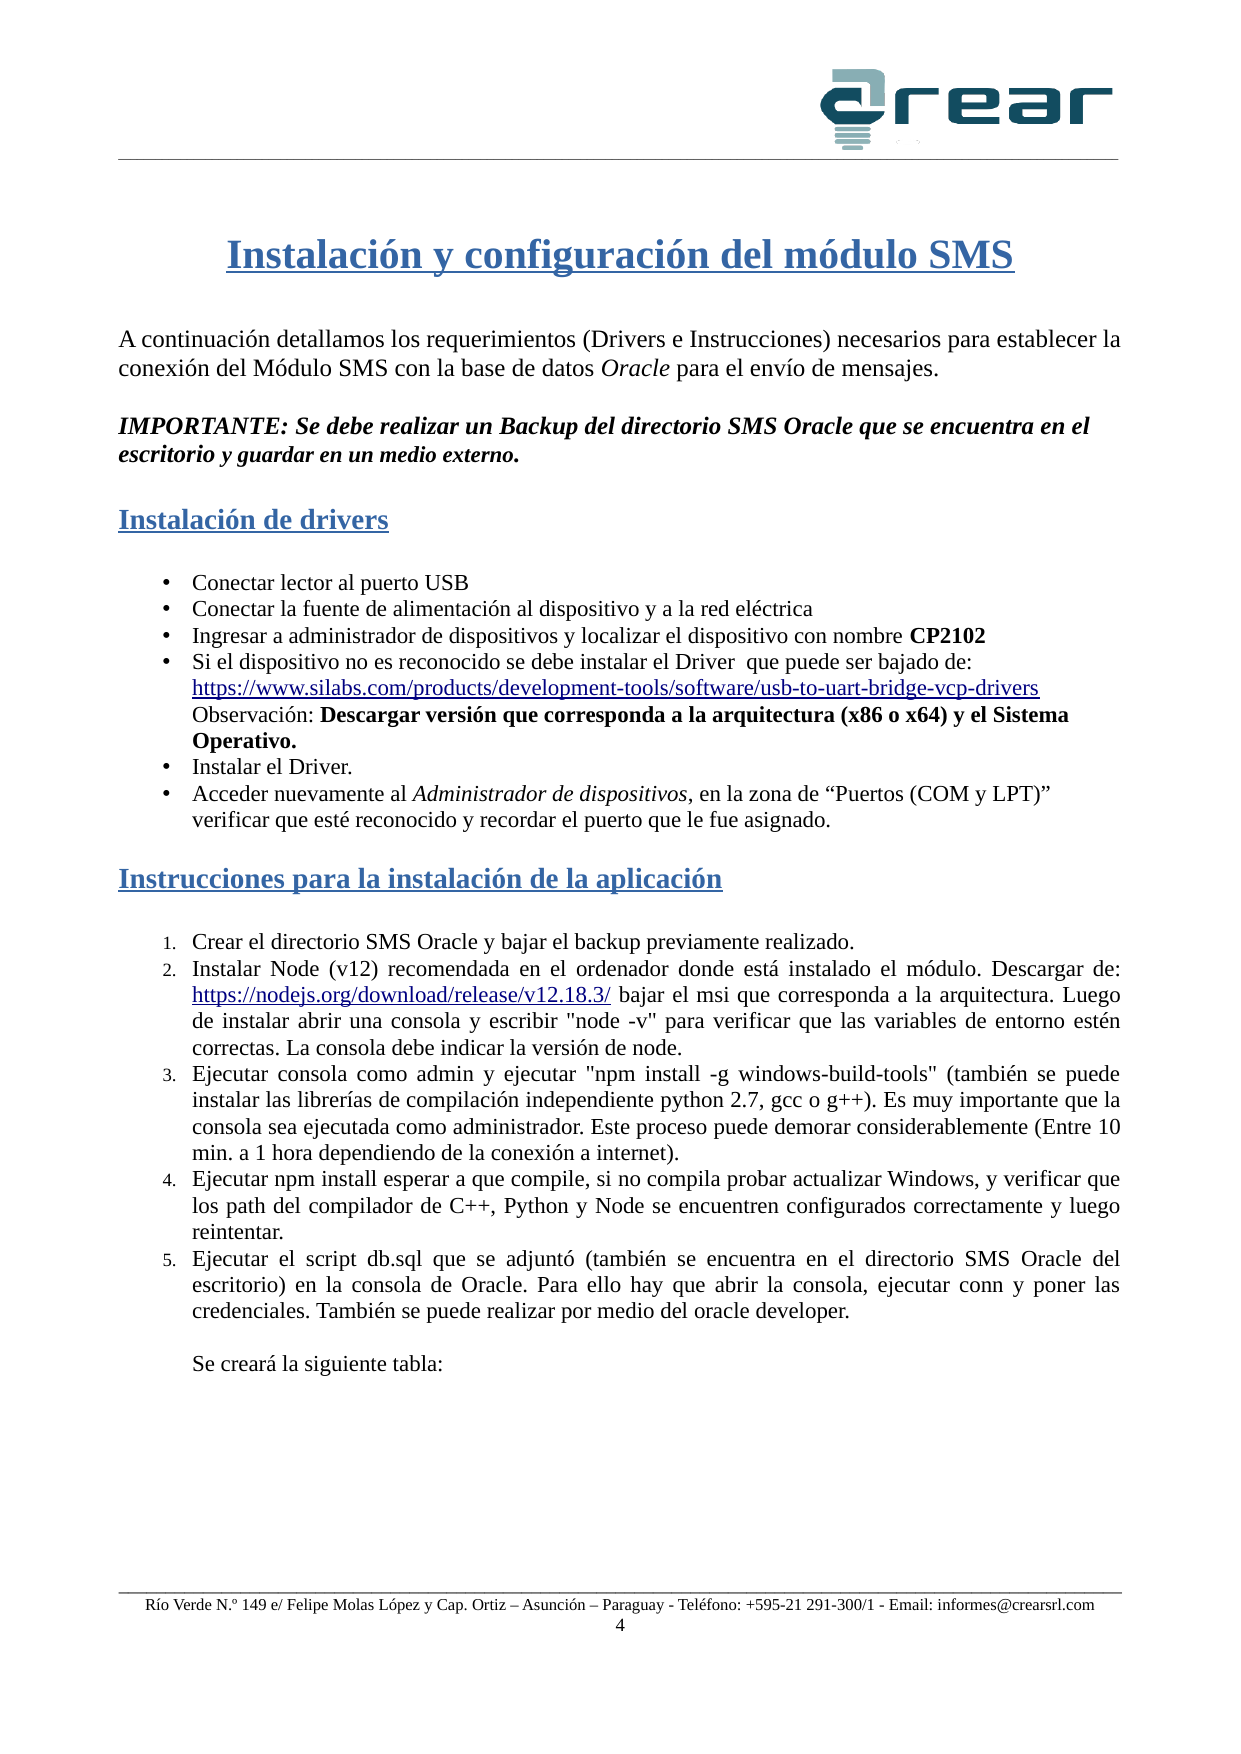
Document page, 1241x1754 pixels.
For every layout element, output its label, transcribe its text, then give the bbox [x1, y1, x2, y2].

text A continuación detallamos los requerimientos (Drivers e Instrucciones) necesarios para establecer la conexión del Módulo SMS con la base de datos Oracle para el envío de mensajes. [118, 324, 1122, 382]
list Conectar lector al puerto USB [162, 569, 1122, 595]
list Si el dispositivo no es reconocido se debe instalar el Driver que puede ser bajado de: https://www.silabs.com/products/development-tools/software/usb-to-uart-bridge-vcp-drivers Observación: Descargar versión que corresponda a la arquitectura (x86 o x64) y el Sistema Operativo. [162, 648, 1122, 753]
list Se creará la siguiente tabla: [162, 1350, 1122, 1376]
text Instalación de drivers [118, 502, 1122, 535]
list Crear el directorio SMS Oracle y bajar el backup previamente realizado. [162, 928, 1122, 955]
text Instrucciones para la instalación de la aplicación [118, 861, 1122, 895]
list Conectar la fuente de alimentación al dispositivo y a la red eléctrica [162, 595, 1122, 622]
list Ejecutar el script db.sql que se adjuntó (también se encuentra en el directorio SMS Oracle del escritorio) en la consola de Oracle. Para ello hay que abrir la consola, ejecutar conn y poner las credenciales. También se puede realizar por medio del oracle developer. [162, 1244, 1122, 1324]
list Ejecutar consola como admin y ejecutar "npm install -g windows-build-tools" (también se puede instalar las librerías de compilación independiente python 2.7, gcc o g++). Es muy importante que la consola sea ejecutada como administrador. Este proceso puede demorar considerablemente (Entre 10 min. a 1 hora dependiendo de la conexión a internet). [162, 1060, 1122, 1166]
list Instalar el Driver. [162, 753, 1122, 780]
list Acceder nuevamente al Administrador de dispositivos, en la zona de “Puertos (COM y LPT)” verificar que esté reconocido y recordar el puerto que le fue asignado. [162, 780, 1122, 832]
text Instalación y configuración del módulo SMS [118, 229, 1122, 277]
list Instalar Node (v12) recomendada en el ordenador donde está instalado el módulo. Descargar de: https://nodejs.org/download/release/v12.18.3/ bajar el msi que corresponda a la arquitectura. Luego de instalar abrir una consola y escribir "node -v" para verificar que las variables de entorno estén correctas. La consola debe indicar la versión de node. [162, 955, 1122, 1060]
list Ingresar a administrador de dispositivos y localizar el dispositivo con nombre CP2102 [162, 622, 1122, 648]
list Ejecutar npm install esperar a que compile, si no compila probar actualizar Windows, y verificar que los path del compilador de C++, Python y Node se encuentren configurados correctamente y luego reintentar. [162, 1166, 1122, 1244]
picture [820, 69, 1113, 150]
text IMPORTANTE: Se debe realizar un Backup del directorio SMS Oracle que se encuentra en el escritorio y guardar en un medio externo. [118, 411, 1122, 468]
